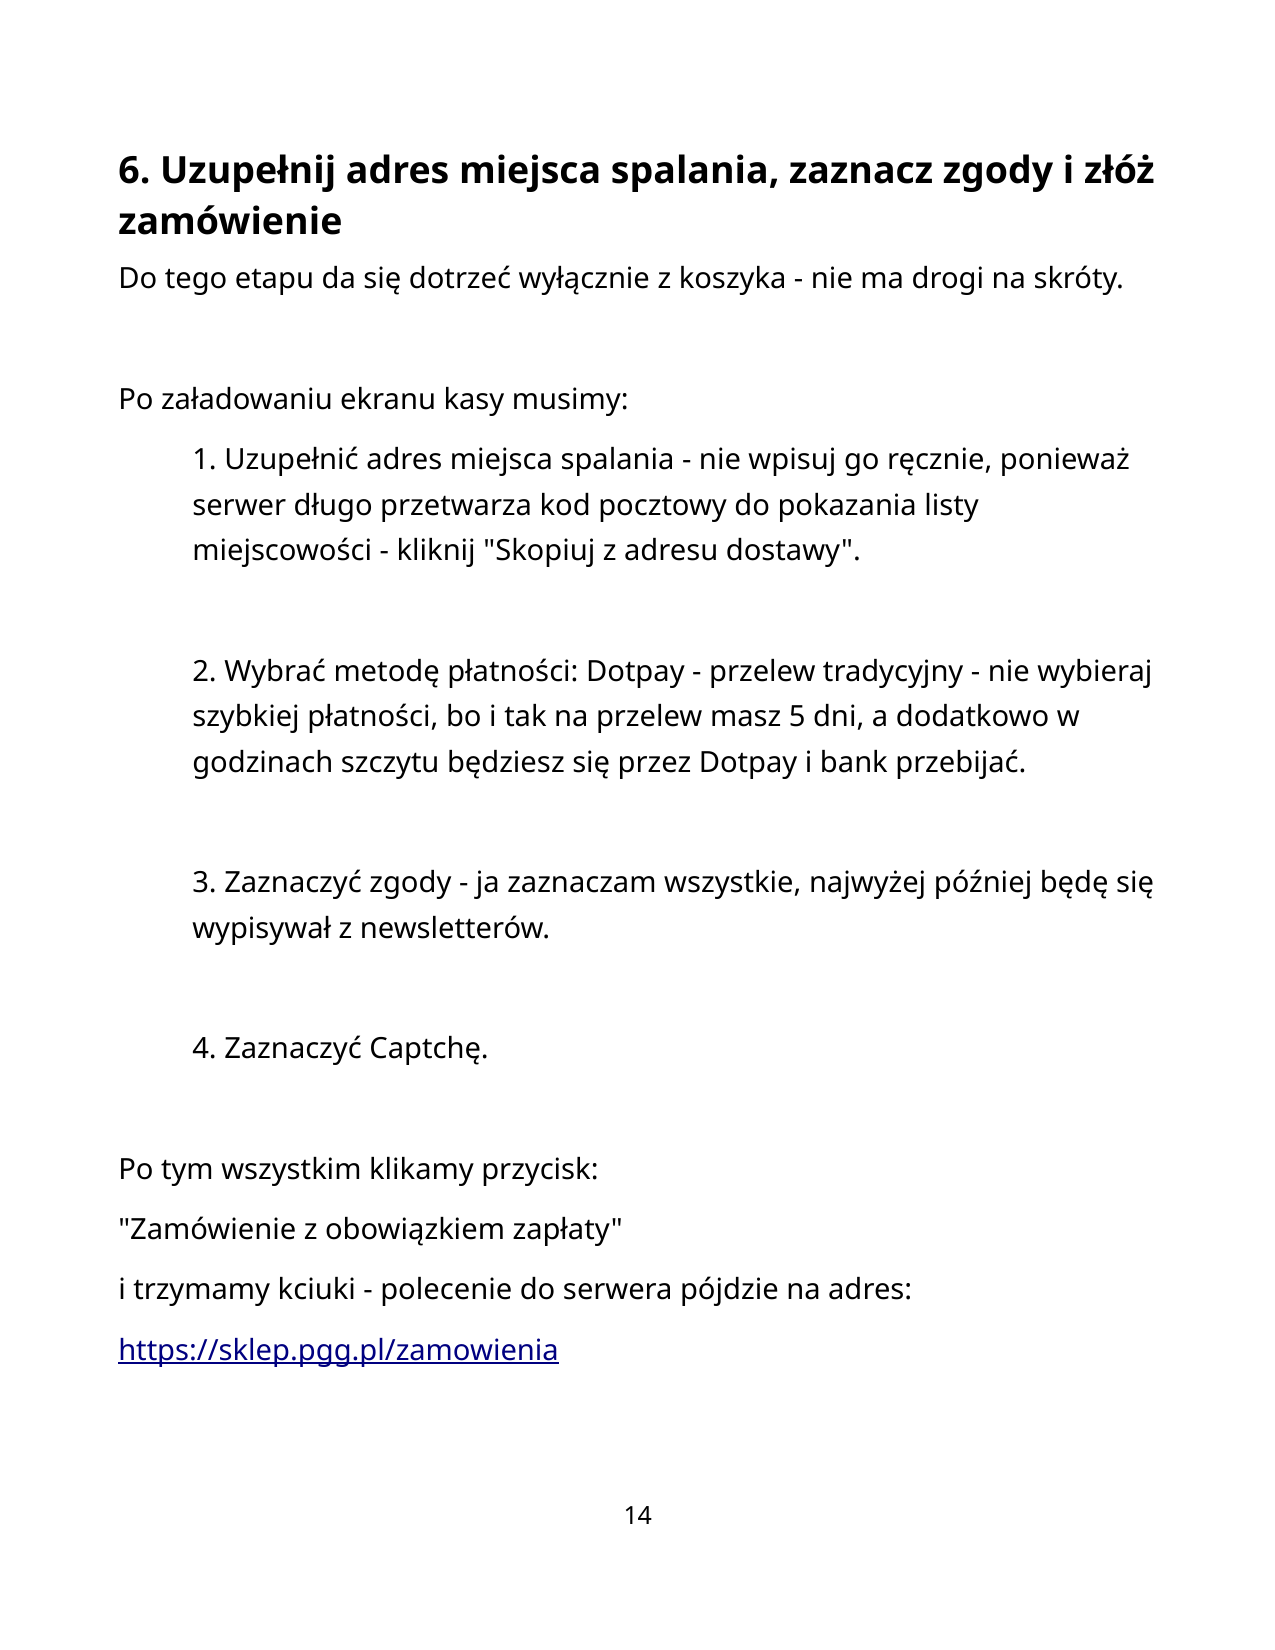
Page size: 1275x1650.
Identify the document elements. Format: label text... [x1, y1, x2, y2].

text 4. Zaznaczyć Captchę. [192, 1028, 1157, 1067]
text "Zamówienie z obowiązkiem zapłaty" [118, 1208, 1157, 1248]
text Po tym wszystkim klikamy przycisk: [118, 1148, 1157, 1188]
text https://sklep.pgg.pl/zamowienia [118, 1329, 1157, 1368]
text Do tego etapu da się dotrzeć wyłącznie z koszyka - nie ma drogi na skróty. [118, 258, 1157, 297]
text i trzymamy kciuki - polecenie do serwera pójdzie na adres: [118, 1268, 1157, 1308]
text 3. Zaznaczyć zgody - ja zaznaczam wszystkie, najwyżej później będę się wypisywał z newsletterów. [192, 862, 1157, 947]
text Po załadowaniu ekranu kasy musimy: [118, 378, 1157, 418]
text 2. Wybrać metodę płatności: Dotpay - przelew tradycyjny - nie wybieraj szybkiej płatności, bo i tak na przelew masz 5 dni, a dodatkowo w godzinach szczytu będziesz się przez Dotpay i bank przebijać. [192, 650, 1157, 781]
subtitle 6. Uzupełnij adres miejsca spalania, zaznacz zgody i złóż zamówienie [118, 143, 1157, 245]
text 1. Uzupełnić adres miejsca spalania - nie wpisuj go ręcznie, ponieważ serwer długo przetwarza kod pocztowy do pokazania listy miejscowości - kliknij "Skopiuj z adresu dostawy". [192, 438, 1157, 569]
